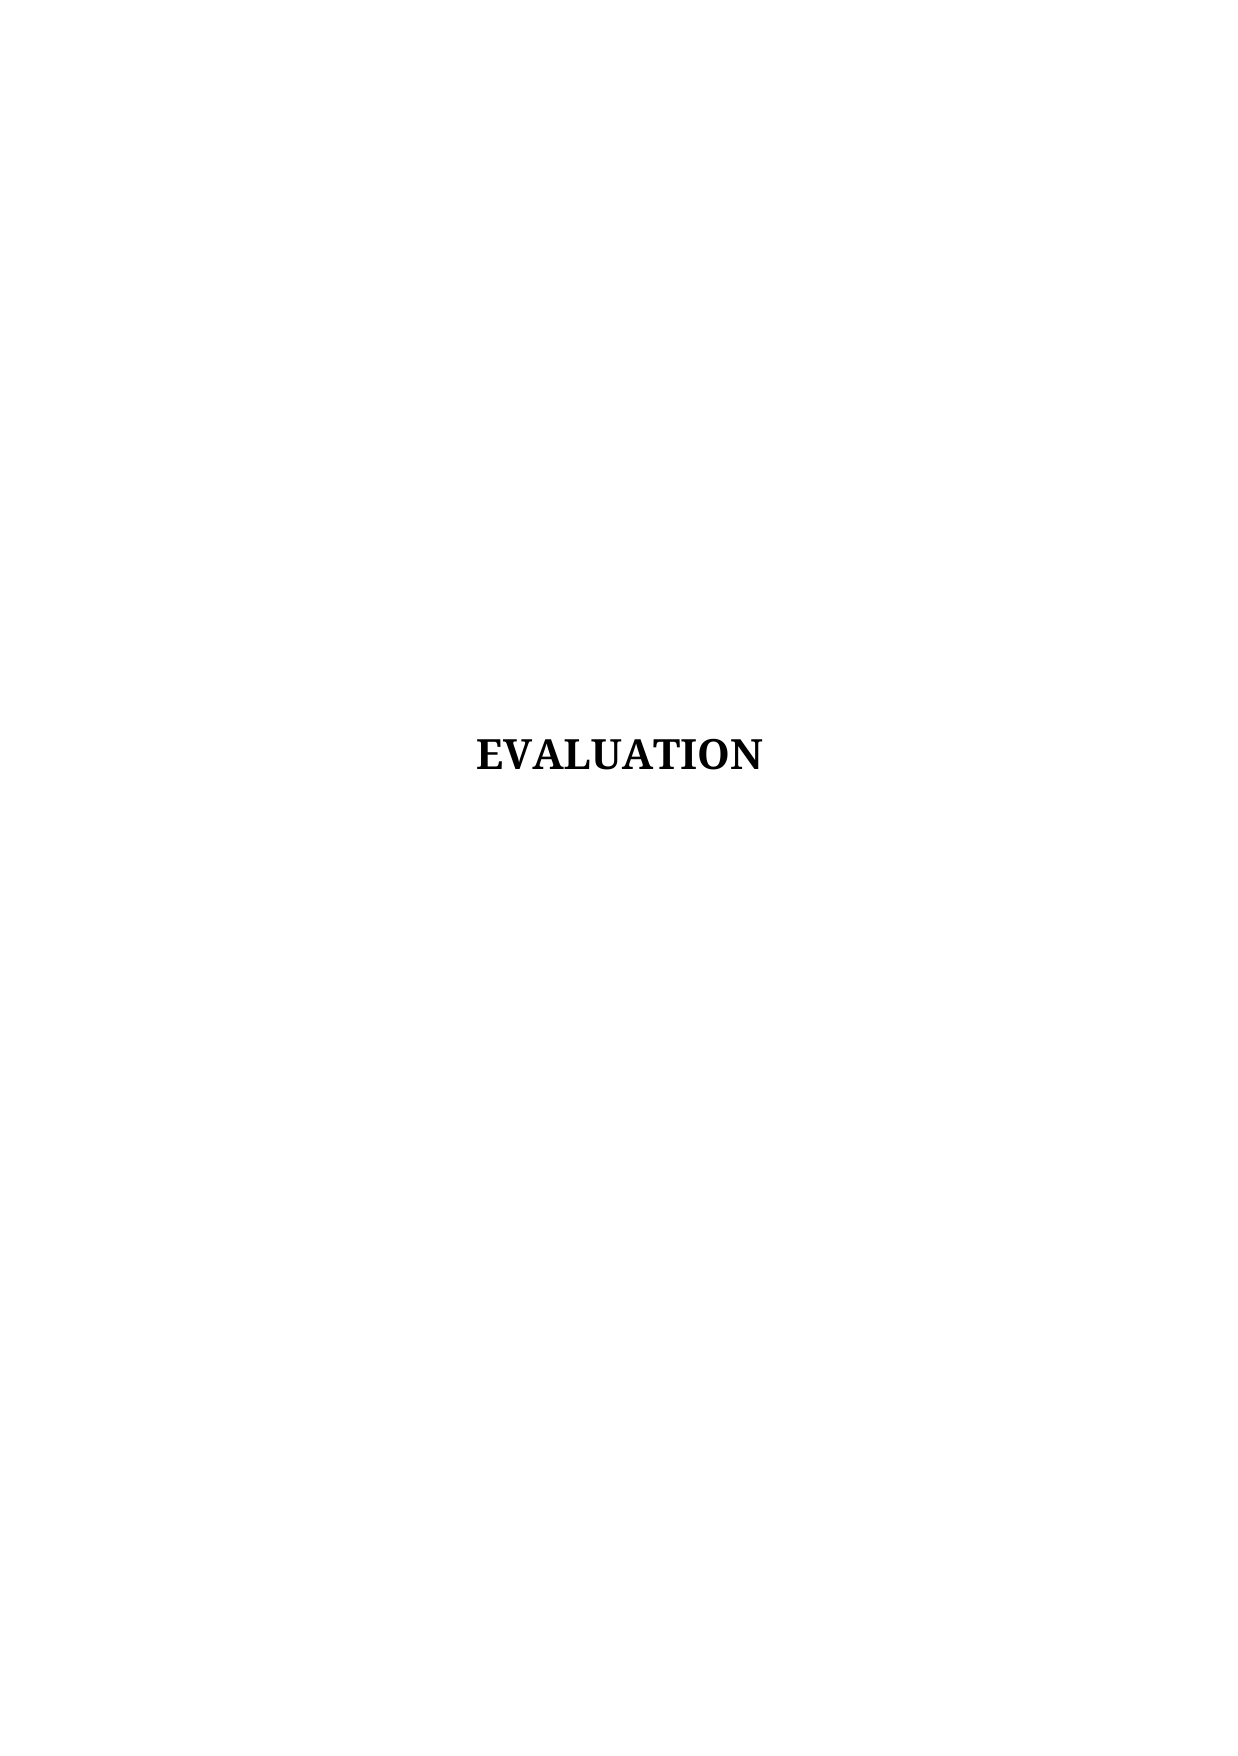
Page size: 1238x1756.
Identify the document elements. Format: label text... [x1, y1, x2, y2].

subtitle EVALUATION [371, 727, 868, 780]
